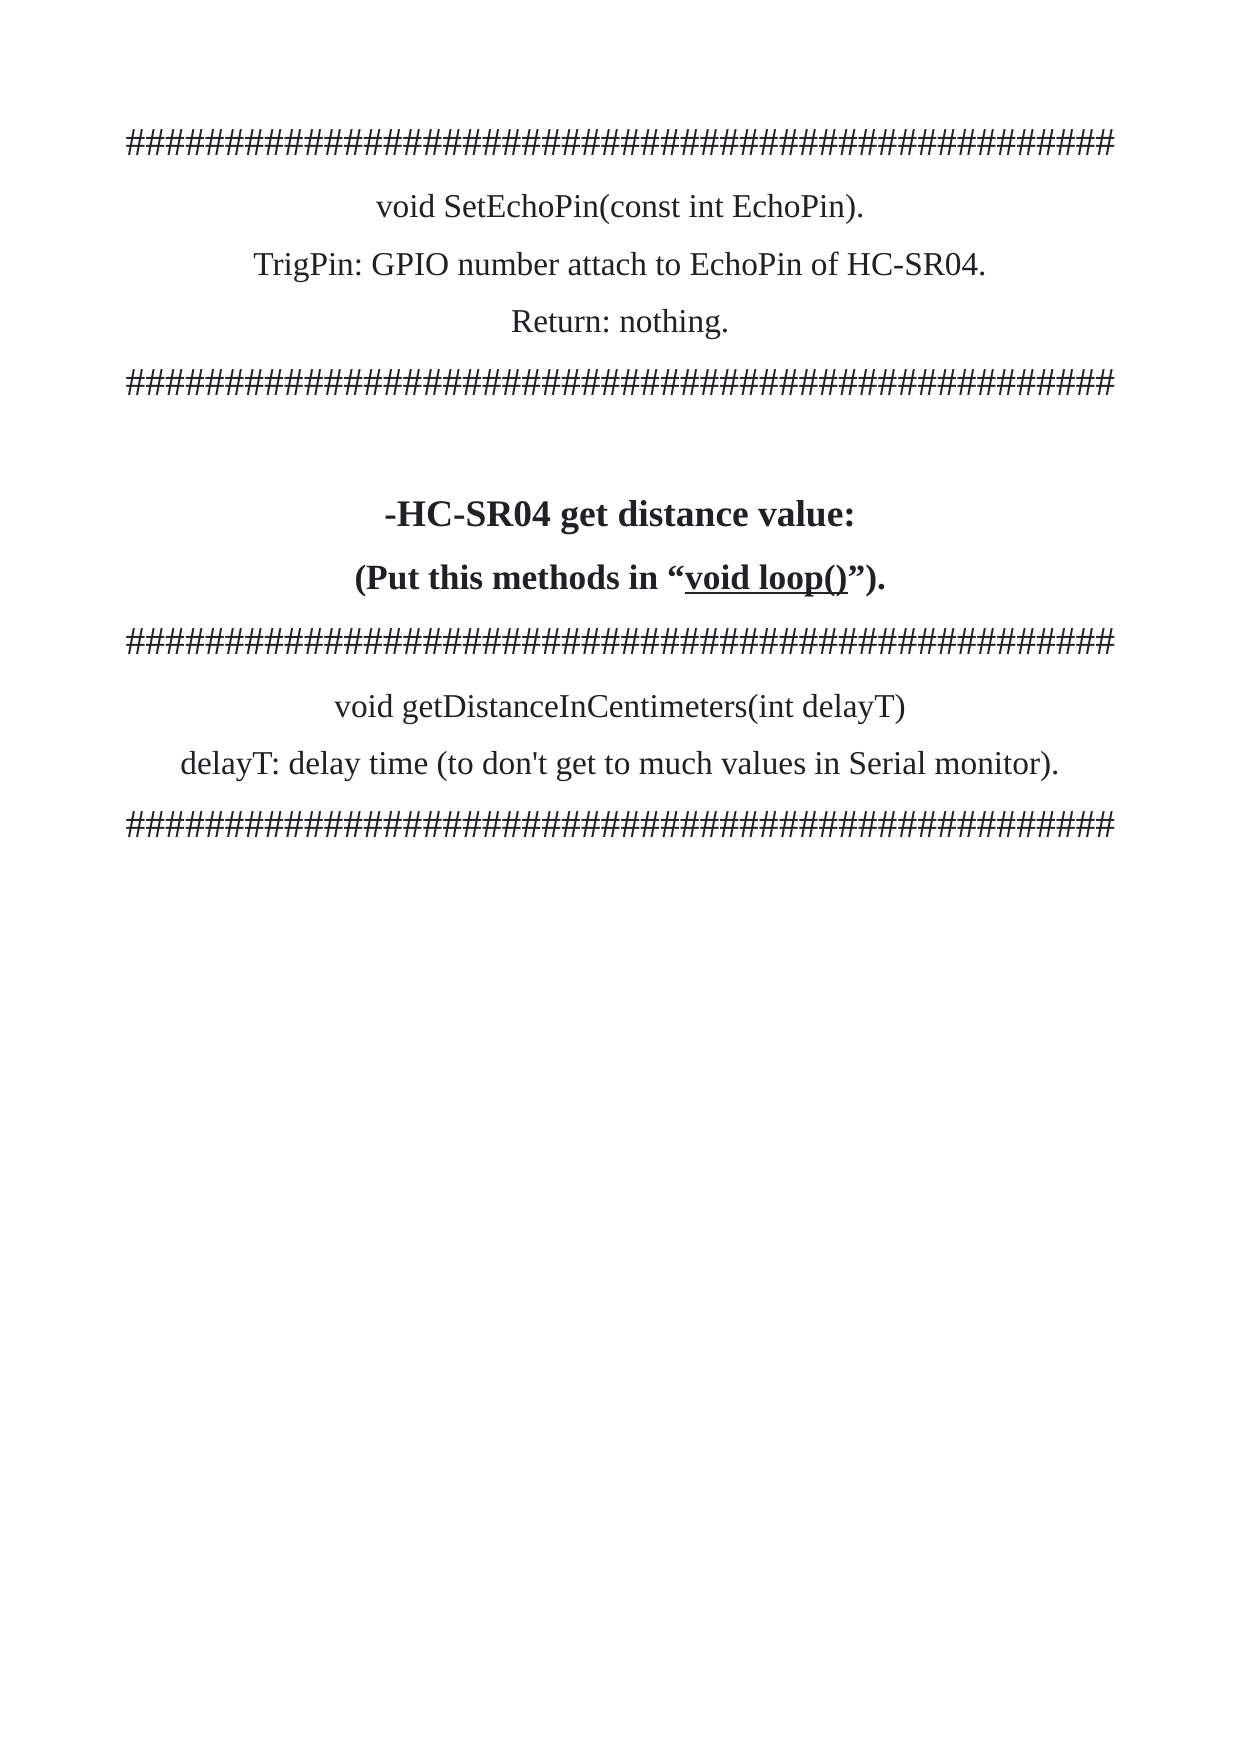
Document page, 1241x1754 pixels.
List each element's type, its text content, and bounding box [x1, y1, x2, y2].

text ################################################## [118, 801, 1122, 846]
text void SetEchoPin(const int EchoPin). [118, 186, 1122, 225]
text delayT: delay time (to don't get to much values in Serial monitor). [118, 743, 1122, 782]
text void getDistanceInCentimeters(int delayT) [118, 686, 1122, 724]
text ################################################## [118, 359, 1122, 404]
text TrigPin: GPIO number attach to EchoPin of HC-SR04. [118, 244, 1122, 282]
text Return: nothing. [118, 301, 1122, 340]
text -HC-SR04 get distance value: [118, 492, 1122, 535]
text ################################################## [118, 618, 1122, 663]
text (Put this methods in “void loop()”). [118, 556, 1122, 597]
text ################################################## [118, 118, 1122, 164]
